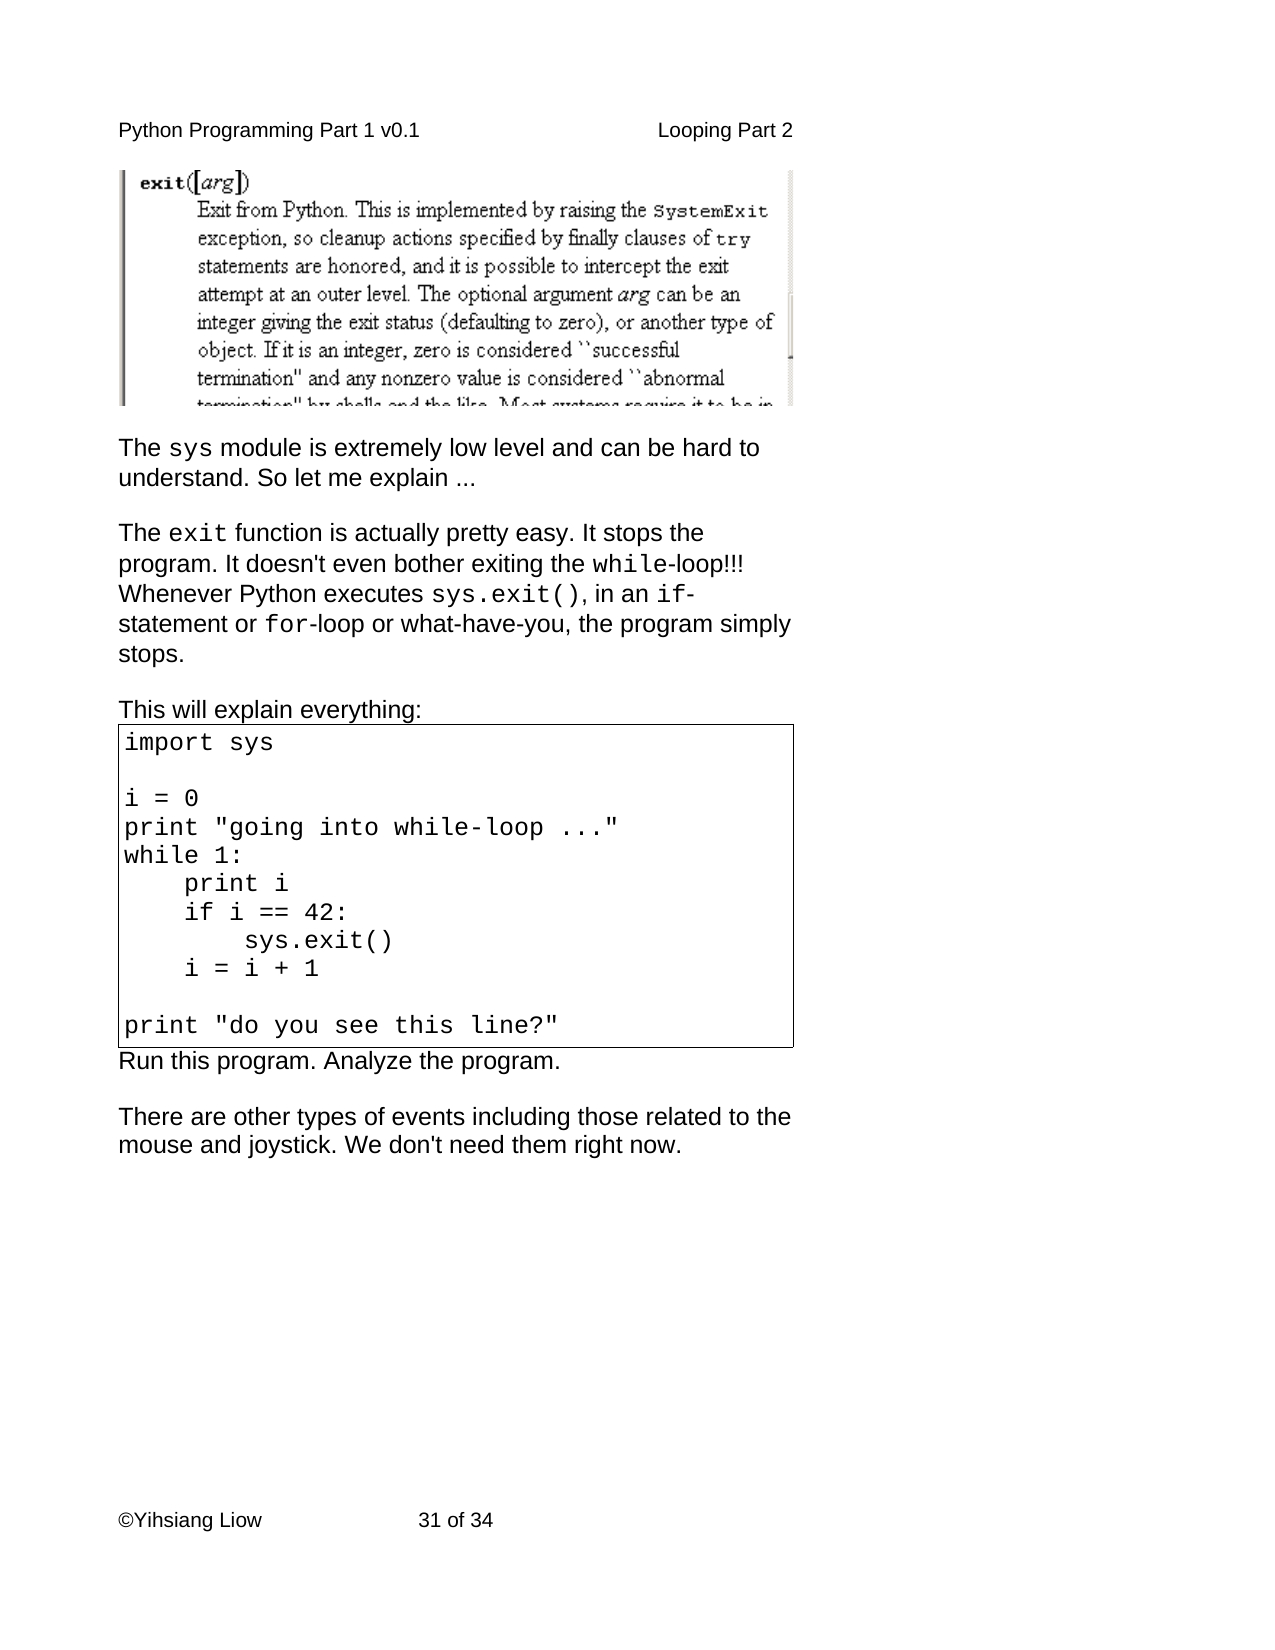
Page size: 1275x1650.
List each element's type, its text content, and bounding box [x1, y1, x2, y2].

text This will explain everything: [118, 696, 793, 723]
text Run this program. Analyze the program. [118, 1048, 793, 1075]
table_header import sys i = 0 print "going into while-loop ..." while 1: print i if i == 42: sys.exit() i = i + 1 print "do you see this line?" [119, 725, 793, 1047]
text The exit function is actually pretty easy. It stops the program. It doesn't even bother exiting the while-loop!!! Whenever Python executes sys.exit(), in an if-statement or for-loop or what-have-you, the program simply stops. [118, 519, 793, 668]
text The sys module is extremely low level and can be hard to understand. So let me explain ... [118, 433, 793, 491]
text There are other types of events including those related to the mouse and joystick. We don't need them right now. [118, 1103, 793, 1158]
